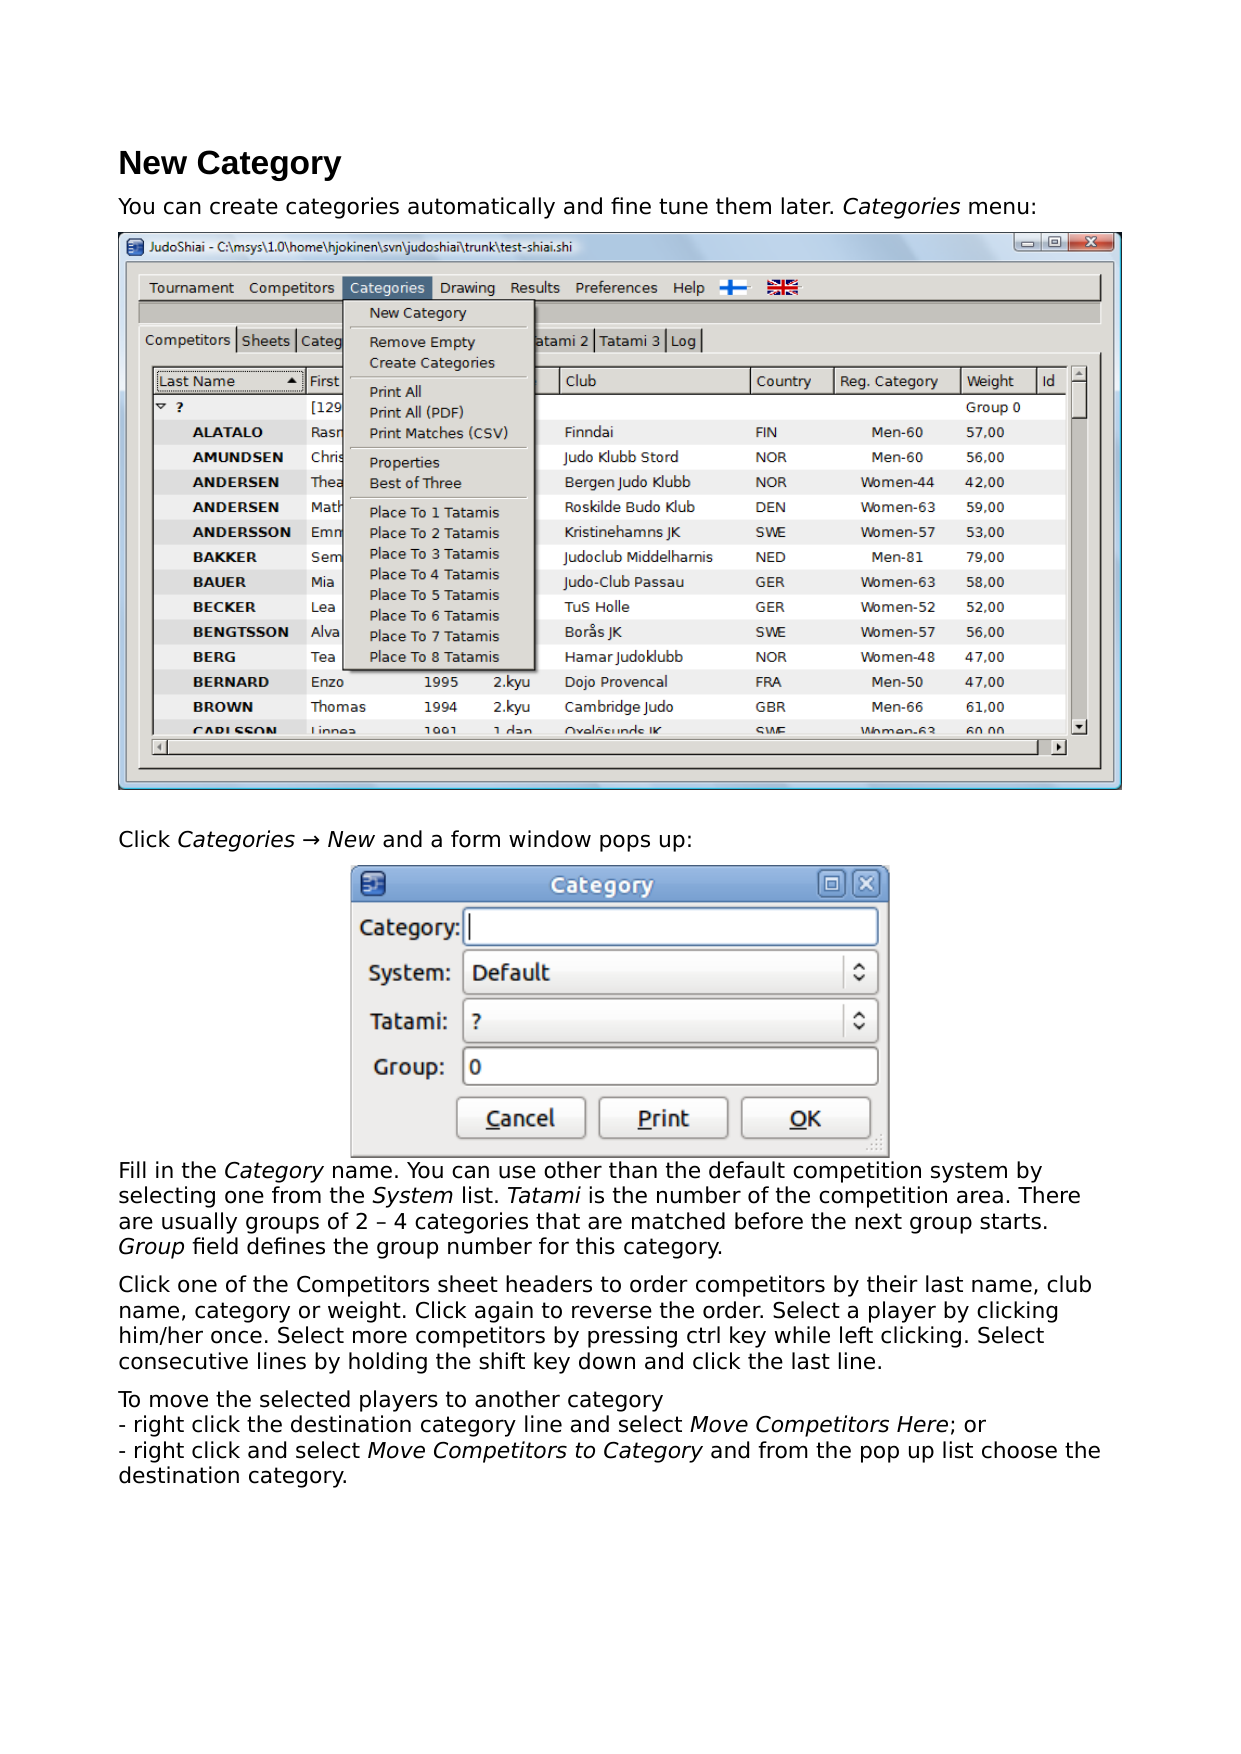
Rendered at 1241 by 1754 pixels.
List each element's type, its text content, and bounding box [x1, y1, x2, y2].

picture [350, 865, 890, 1158]
text You can create categories automatically and fine tune them later. Categories menu: [118, 194, 1122, 220]
subtitle New Category [118, 143, 1122, 182]
text To move the selected players to another category - right click the destination category line and select Move Competitors Here; or - right click and select Move Competitors to Category and from the pop up list choose the destination category. [118, 1387, 1122, 1489]
picture [118, 232, 1122, 790]
text Fill in the Category name. You can use other than the default competition system by selecting one from the System list. Tatami is the number of the competition area. There are usually groups of 2 – 4 categories that are matched before the next group starts. Group field defines the group number for this category. [118, 1124, 1122, 1260]
text Click Categories → New and a form window pops up: [118, 827, 1122, 853]
text Click one of the Competitors sheet headers to order competitors by their last name, club name, category or weight. Click again to reverse the order. Select a player by clicking him/her once. Select more competitors by pressing ctrl key while left clicking. Select consecutive lines by holding the shift key down and click the last line. [118, 1272, 1122, 1374]
